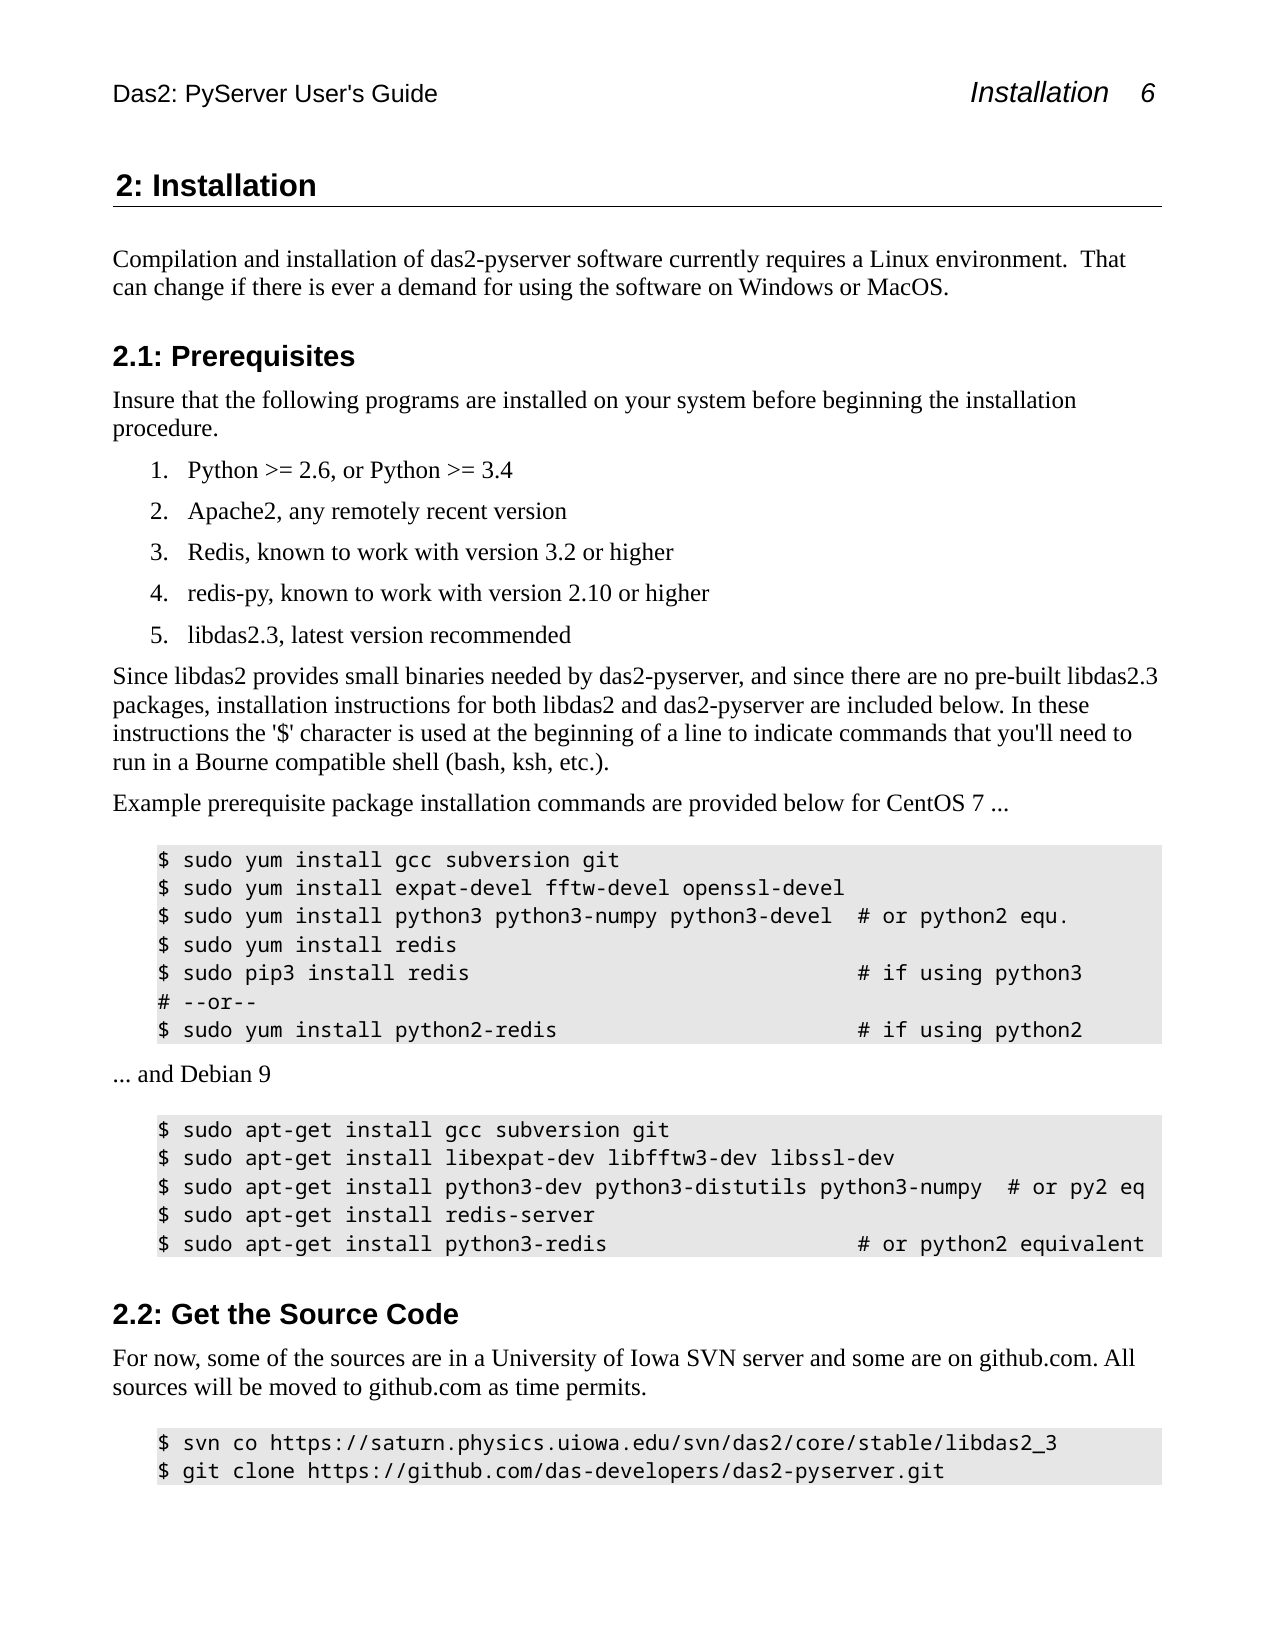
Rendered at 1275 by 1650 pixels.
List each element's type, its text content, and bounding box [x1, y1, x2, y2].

text Example prerequisite package installation commands are provided below for CentOS 7 ... [112, 788, 1162, 817]
text $ svn co https://saturn.physics.uiowa.edu/svn/das2/core/stable/libdas2_3 [157, 1428, 1162, 1457]
text ... and Debian 9 [112, 1059, 1162, 1087]
text $ sudo apt-get install redis-server [157, 1200, 1162, 1229]
text Since libdas2 provides small binaries needed by das2-pyserver, and since there are no pre-built libdas2.3 packages, installation instructions for both libdas2 and das2-pyserver are included below. In these instructions the '$' character is used at the beginning of a line to indicate commands that you'll need to run in a Bourne compatible shell (bash, ksh, etc.). [112, 661, 1162, 776]
list Redis, known to work with version 3.2 or higher [150, 537, 1162, 566]
text $ sudo yum install python3 python3-numpy python3-devel # or python2 equ. [157, 902, 1162, 930]
text $ sudo yum install redis [157, 930, 1162, 958]
subtitle Installation [112, 164, 1162, 206]
text $ sudo yum install gcc subversion git [157, 845, 1162, 873]
text $ sudo pip3 install redis # if using python3 [157, 958, 1162, 987]
text Compilation and installation of das2-pyserver software currently requires a Linux environment. That can change if there is ever a demand for using the software on Windows or MacOS. [112, 244, 1162, 301]
text $ sudo apt-get install libexpat-dev libfftw3-dev libssl-dev [157, 1143, 1162, 1172]
text $ sudo apt-get install python3-redis # or python2 equivalent [157, 1229, 1162, 1257]
text # --or-- [157, 987, 1162, 1015]
subtitle Get the Source Code [112, 1297, 1162, 1331]
text $ sudo apt-get install python3-dev python3-distutils python3-numpy # or py2 eq [157, 1172, 1162, 1200]
list Apache2, any remotely recent version [150, 496, 1162, 525]
list libdas2.3, latest version recommended [150, 620, 1162, 648]
text $ git clone https://github.com/das-developers/das2-pyserver.git [157, 1457, 1162, 1485]
subtitle Prerequisites [112, 339, 1162, 372]
text $ sudo yum install python2-redis # if using python2 [157, 1015, 1162, 1044]
text For now, some of the sources are in a University of Iowa SVN server and some are on github.com. All sources will be moved to github.com as time permits. [112, 1343, 1162, 1401]
list redis-py, known to work with version 2.10 or higher [150, 578, 1162, 607]
text Insure that the following programs are installed on your system before beginning the installation procedure. [112, 385, 1162, 442]
text $ sudo apt-get install gcc subversion git [157, 1115, 1162, 1143]
text $ sudo yum install expat-devel fftw-devel openssl-devel [157, 873, 1162, 902]
list Python >= 2.6, or Python >= 3.4 [150, 455, 1162, 483]
